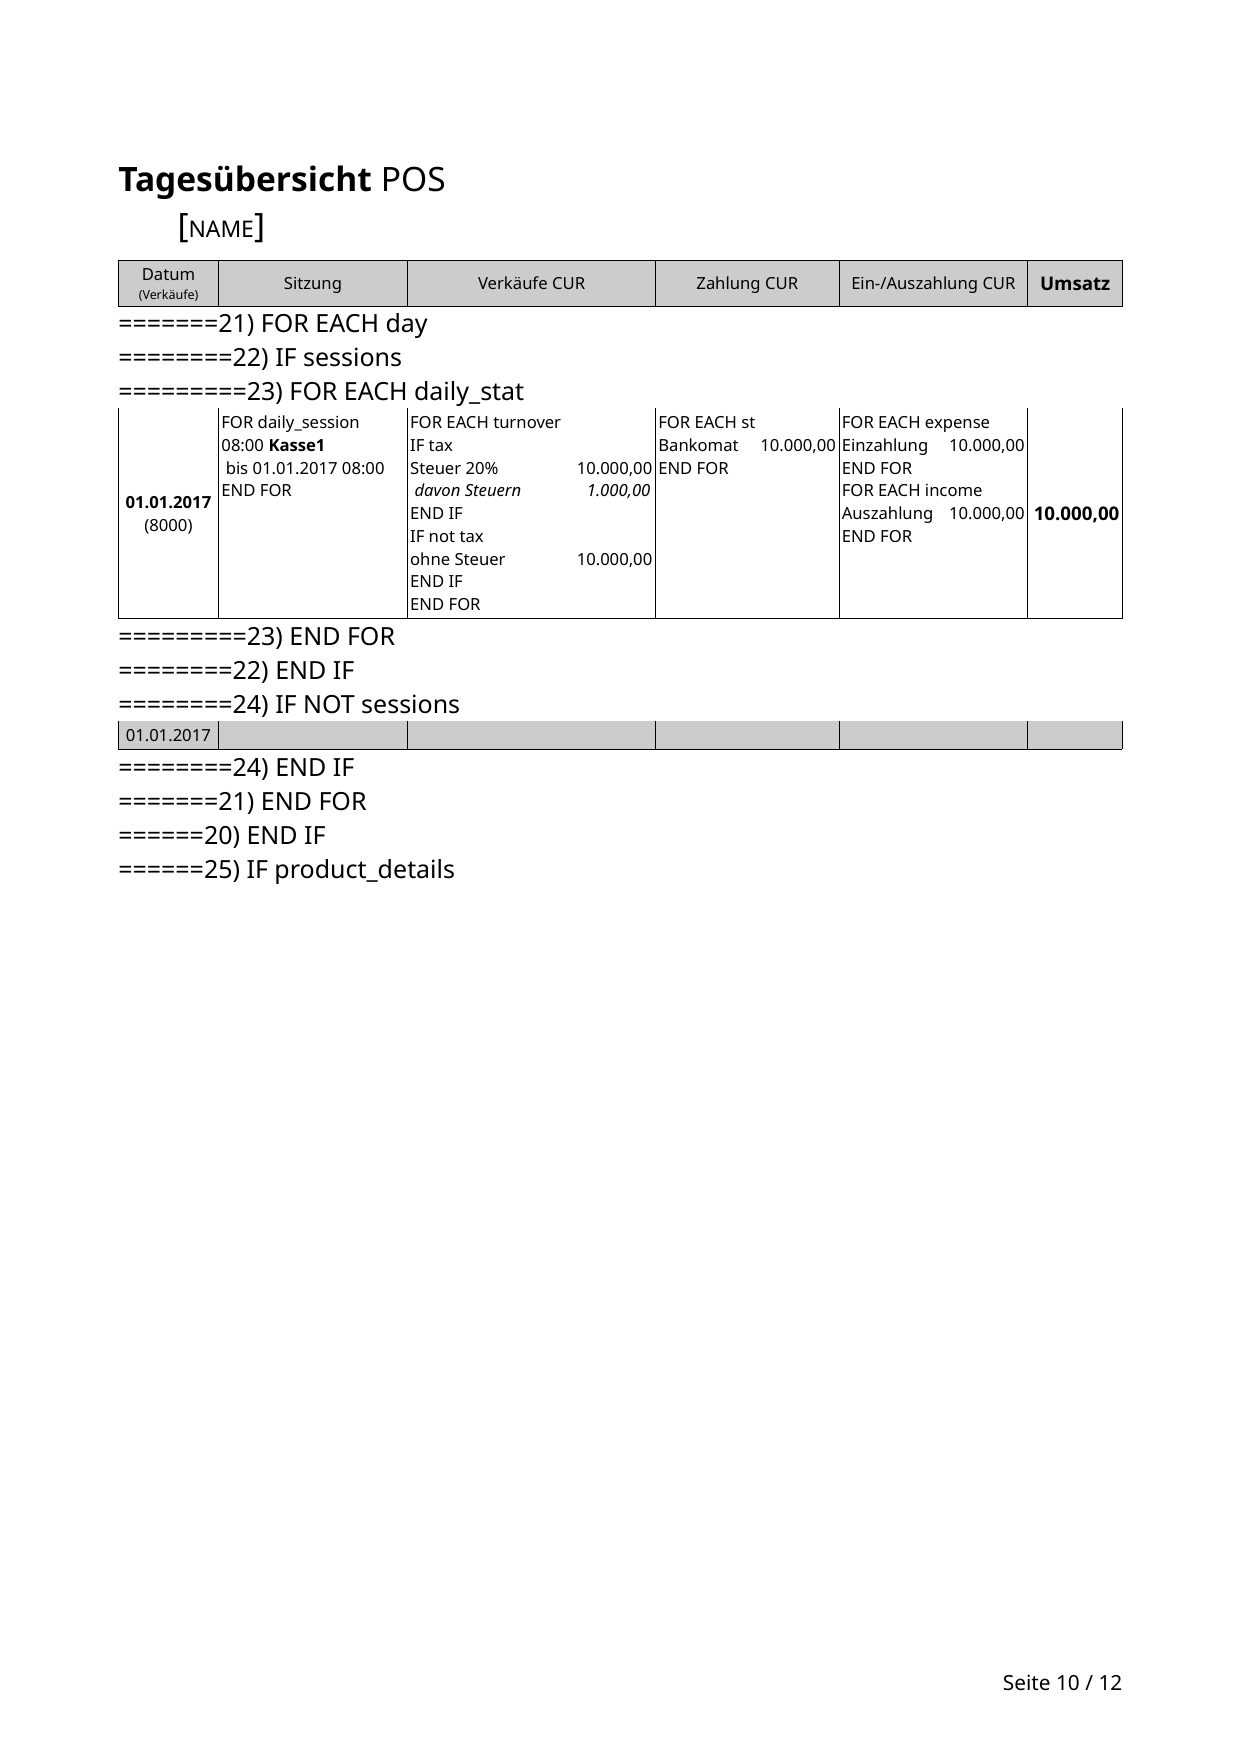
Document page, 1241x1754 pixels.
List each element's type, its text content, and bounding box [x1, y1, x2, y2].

text ======25) IF product_details [118, 851, 1122, 885]
table_header Zahlung CUR [656, 261, 839, 306]
text =======21) END FOR [118, 783, 1122, 817]
table_header Umsatz [1028, 261, 1122, 306]
table_header Ein-/Auszahlung CUR [840, 261, 1027, 306]
table_header [840, 721, 1027, 749]
table_header Datum (Verkäufe) [119, 261, 218, 306]
text ======20) END IF [118, 817, 1122, 851]
table_header 01.01.2017 (8000) [119, 408, 218, 618]
table_header FOR EACH st Bankomat 10.000,00 END FOR [656, 408, 839, 618]
table_header Verkäufe CUR [408, 261, 655, 306]
table_header [1028, 721, 1122, 749]
subtitle Tagesübersicht POS [NAME] [118, 156, 1122, 247]
text ========22) IF sessions [118, 340, 1122, 374]
table_header [408, 721, 655, 749]
text ========22) END IF [118, 652, 1122, 686]
table_header FOR EACH turnover IF tax Steuer 20% 10.000,00 davon Steuern 1.000,00 END IF IF not tax ohne Steuer 10.000,00 END IF END FOR [408, 408, 655, 618]
text =========23) FOR EACH daily_stat [118, 374, 1122, 408]
table_header FOR EACH expense Einzahlung 10.000,00 END FOR FOR EACH income Auszahlung 10.000,00 END FOR [840, 408, 1027, 618]
text ========24) IF NOT sessions [118, 686, 1122, 721]
text =========23) END FOR [118, 619, 1122, 652]
table_header [656, 721, 839, 749]
text ========24) END IF [118, 750, 1122, 783]
table_header FOR daily_session 08:00 Kasse1 bis 01.01.2017 08:00 END FOR [219, 408, 407, 618]
table_header 01.01.2017 [119, 721, 218, 749]
table_header 10.000,00 [1028, 408, 1122, 618]
table_header Sitzung [219, 261, 407, 306]
table_header [219, 721, 407, 749]
text =======21) FOR EACH day [118, 307, 1122, 340]
